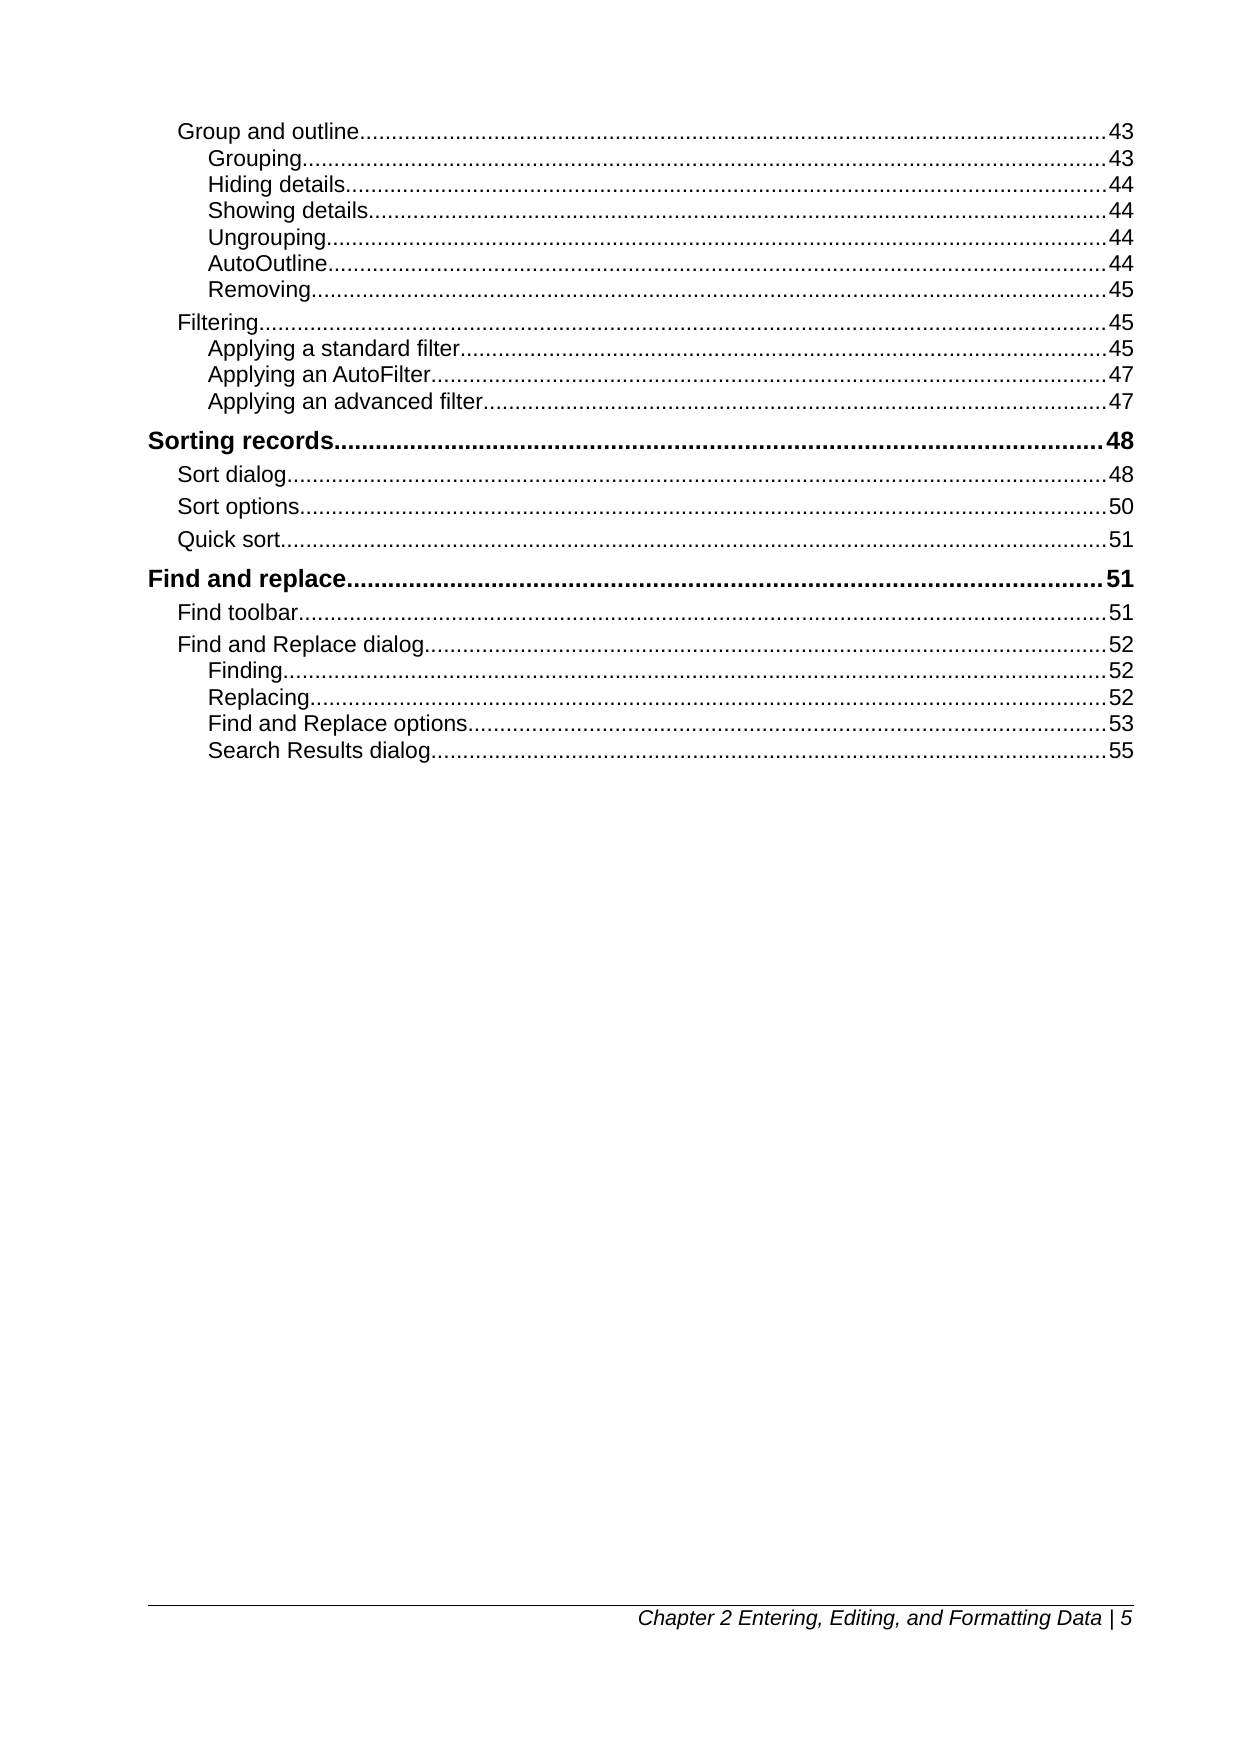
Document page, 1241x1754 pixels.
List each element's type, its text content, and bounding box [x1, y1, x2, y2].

text Group and outline 43 [177, 118, 1134, 144]
text Applying a standard filter 45 [208, 335, 1134, 361]
text Quick sort 51 [177, 526, 1134, 552]
text Find toolbar 51 [177, 599, 1134, 625]
text Hiding details 44 [208, 171, 1134, 197]
text Removing 45 [208, 276, 1134, 303]
text Search Results dialog 55 [208, 737, 1134, 763]
text Finding 52 [208, 657, 1134, 684]
text Sort dialog 48 [177, 461, 1134, 487]
text Find and Replace options 53 [208, 710, 1134, 737]
text AutoOutline 44 [208, 250, 1134, 276]
text Sort options 50 [177, 493, 1134, 519]
text Filtering 45 [177, 309, 1134, 335]
text Find and replace 51 [148, 564, 1134, 593]
text Sorting records 48 [148, 426, 1134, 455]
text Showing details 44 [208, 197, 1134, 223]
text Applying an AutoFilter 47 [208, 361, 1134, 388]
text Replacing 52 [208, 684, 1134, 710]
text Ungrouping 44 [208, 223, 1134, 250]
text Grouping 43 [208, 144, 1134, 171]
text Applying an advanced filter 47 [208, 388, 1134, 414]
text Find and Replace dialog 52 [177, 631, 1134, 657]
